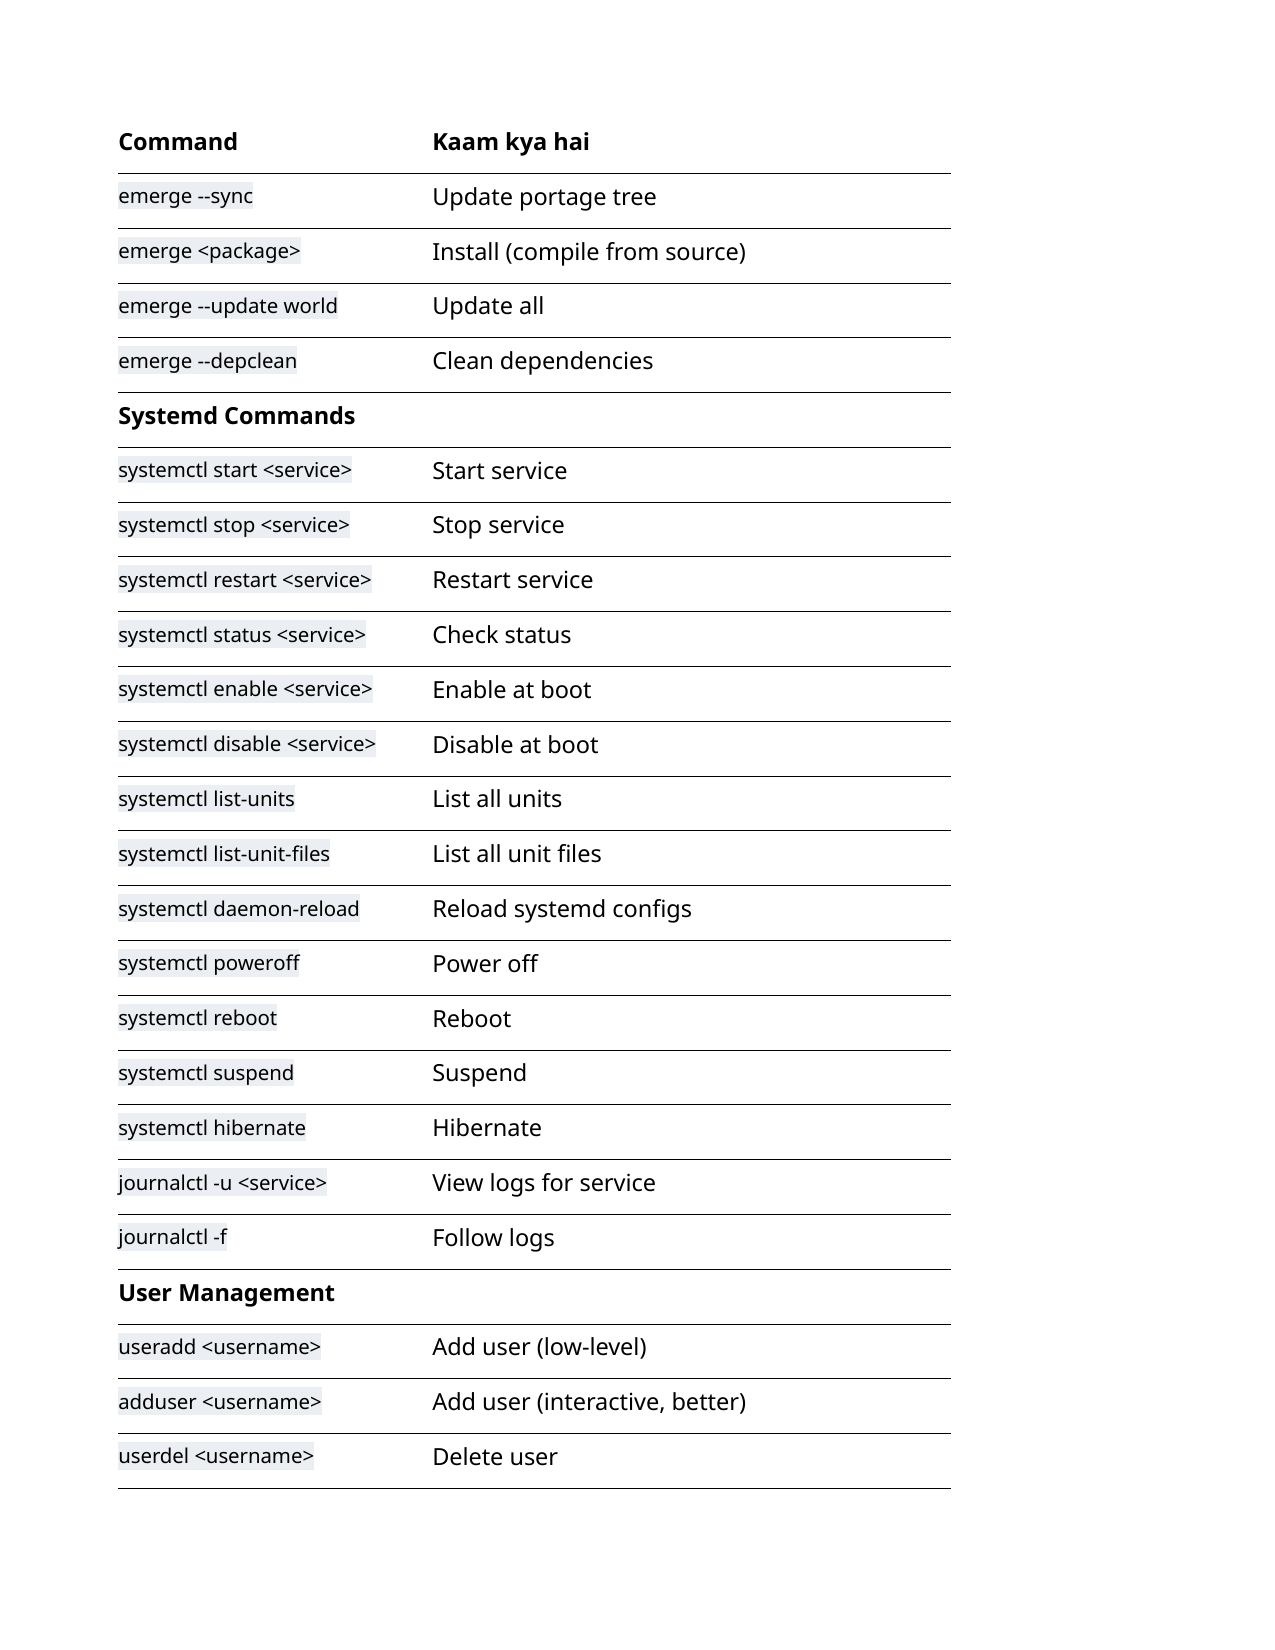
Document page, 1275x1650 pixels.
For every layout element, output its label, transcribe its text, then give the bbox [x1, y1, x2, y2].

table_cell User Management [118, 1270, 432, 1323]
table_cell systemctl list-unit-files [118, 831, 432, 885]
table_cell journalctl -f [118, 1215, 432, 1269]
table_cell useradd <username> [118, 1325, 432, 1378]
table_cell Disable at boot [432, 722, 951, 776]
table_header Kaam kya hai [432, 118, 951, 173]
table_cell userdel <username> [118, 1434, 432, 1488]
table_cell systemctl reboot [118, 996, 432, 1049]
table_cell Hibernate [432, 1105, 951, 1159]
table_cell Systemd Commands [118, 393, 432, 447]
table_cell Add user (low-level) [432, 1325, 951, 1378]
table_cell systemctl enable <service> [118, 667, 432, 721]
table_cell Restart service [432, 557, 951, 611]
table_header Command [118, 118, 432, 173]
table_cell Power off [432, 941, 951, 995]
table_cell Update all [432, 284, 951, 337]
table_cell Check status [432, 612, 951, 666]
table_cell systemctl stop <service> [118, 503, 432, 556]
table_cell Start service [432, 448, 951, 502]
table_cell journalctl -u <service> [118, 1160, 432, 1214]
table_cell List all units [432, 777, 951, 830]
table_cell Suspend [432, 1051, 951, 1104]
table_cell systemctl restart <service> [118, 557, 432, 611]
table_cell Clean dependencies [432, 338, 951, 392]
table_cell Update portage tree [432, 174, 951, 228]
table_cell List all unit files [432, 831, 951, 885]
table_cell emerge --depclean [118, 338, 432, 392]
table_cell Reload systemd configs [432, 886, 951, 940]
table_cell View logs for service [432, 1160, 951, 1214]
table_cell Delete user [432, 1434, 951, 1488]
table_cell systemctl poweroff [118, 941, 432, 995]
table_cell systemctl status <service> [118, 612, 432, 666]
table_cell adduser <username> [118, 1379, 432, 1433]
table_cell Reboot [432, 996, 951, 1049]
table_cell systemctl suspend [118, 1051, 432, 1104]
table_cell [432, 1270, 951, 1323]
table_cell emerge --update world [118, 284, 432, 337]
table_cell systemctl list-units [118, 777, 432, 830]
table_cell emerge --sync [118, 174, 432, 228]
table_cell Stop service [432, 503, 951, 556]
table_cell [432, 393, 951, 447]
table_cell systemctl hibernate [118, 1105, 432, 1159]
table_cell systemctl daemon-reload [118, 886, 432, 940]
table_cell Install (compile from source) [432, 229, 951, 282]
table_cell Add user (interactive, better) [432, 1379, 951, 1433]
table_cell Enable at boot [432, 667, 951, 721]
table_cell systemctl start <service> [118, 448, 432, 502]
table_cell emerge <package> [118, 229, 432, 282]
table_cell Follow logs [432, 1215, 951, 1269]
table_cell systemctl disable <service> [118, 722, 432, 776]
